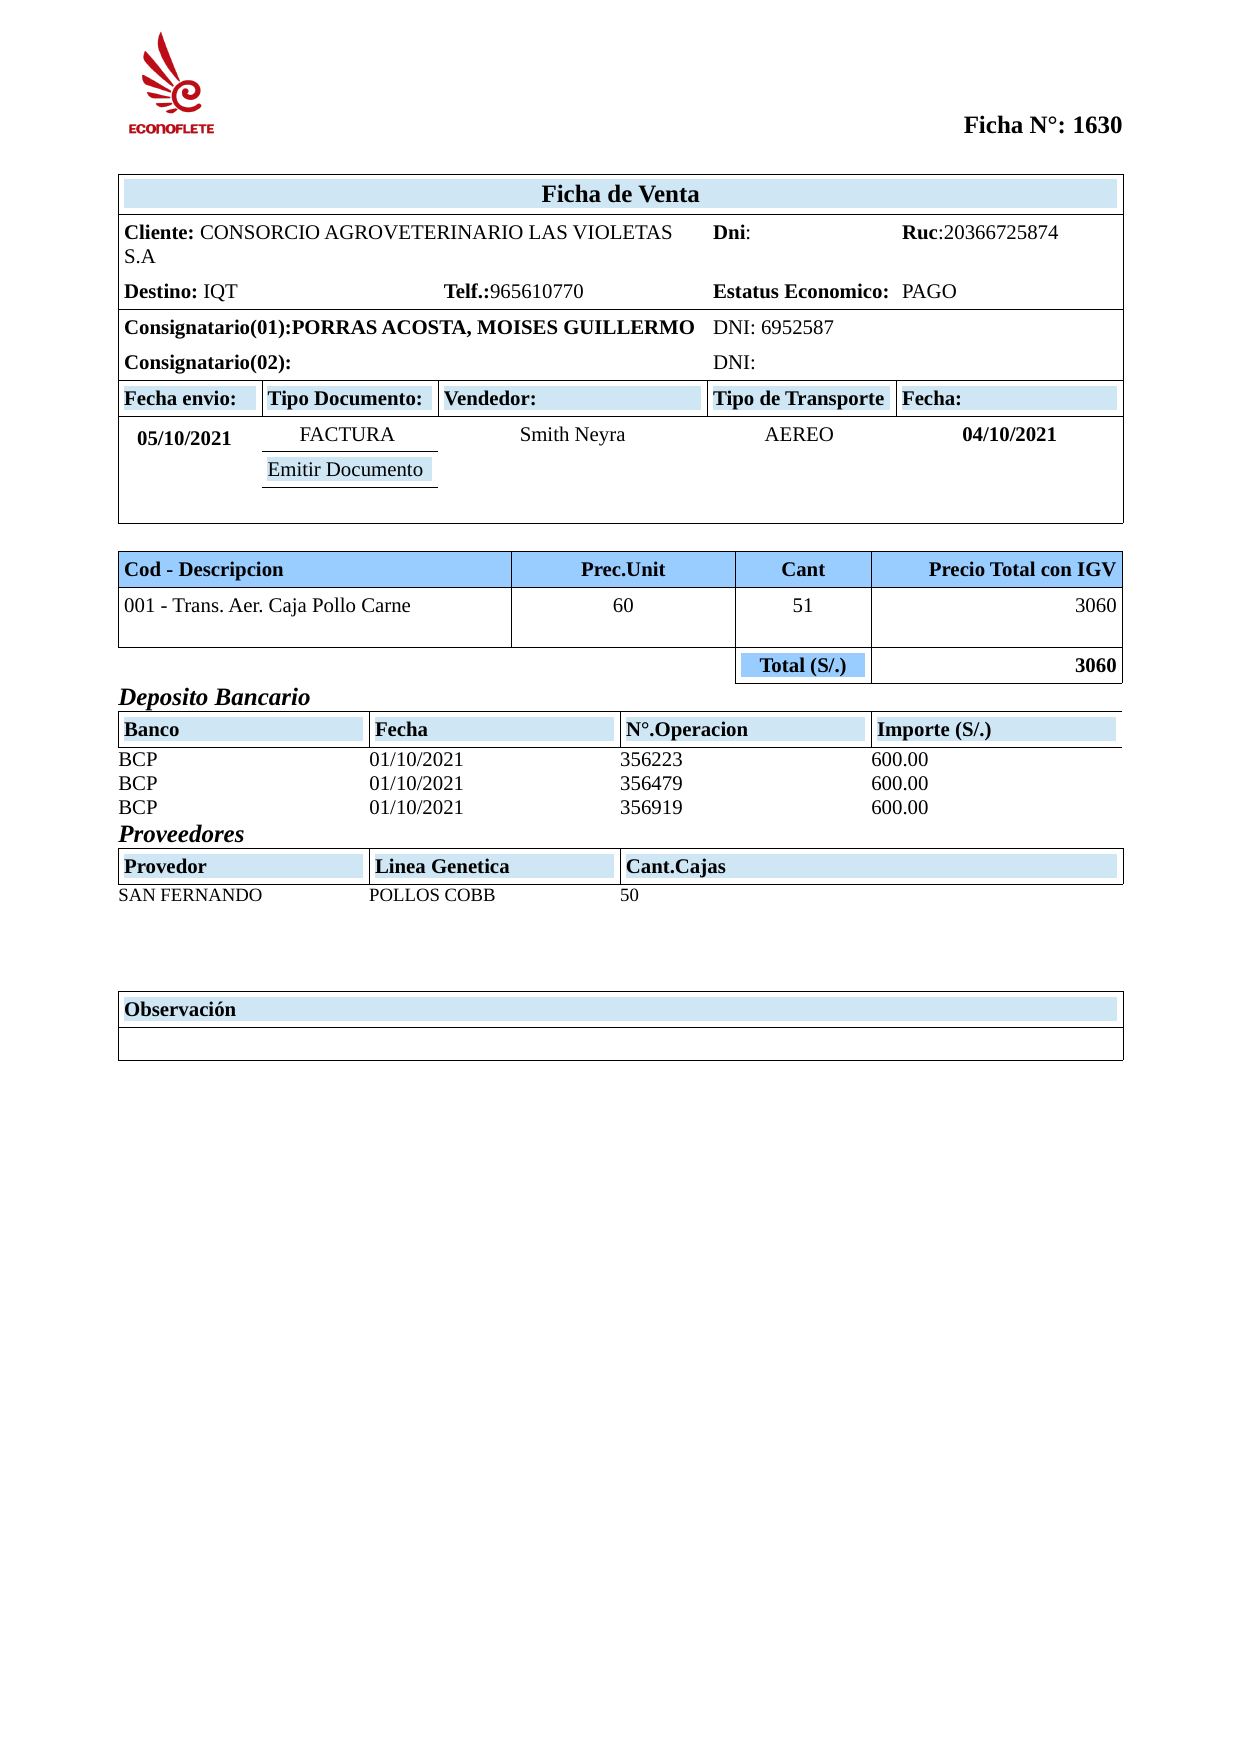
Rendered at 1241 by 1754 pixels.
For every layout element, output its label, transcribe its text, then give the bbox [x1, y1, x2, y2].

table_cell POLLOS COBB [369, 885, 620, 905]
table_cell Consignatario(01):PORRAS ACOSTA, MOISES GUILLERMO [119, 310, 707, 344]
table_cell 600.00 [871, 748, 1122, 771]
table_header Cant [736, 552, 871, 587]
table_cell [118, 648, 511, 682]
table_cell 356919 [620, 795, 871, 819]
table_cell BCP [118, 795, 369, 819]
table_cell [620, 927, 1123, 948]
table_cell [369, 970, 620, 991]
table_header Prec.Unit [512, 552, 735, 587]
table_header N°.Operacion [621, 712, 871, 747]
table_cell 600.00 [871, 795, 1122, 819]
table_cell Vendedor: [439, 381, 707, 416]
table_header Observación [119, 992, 1123, 1027]
table_cell [620, 970, 1123, 991]
table_cell 001 - Trans. Aer. Caja Pollo Carne [119, 588, 511, 647]
table_cell [369, 948, 620, 970]
table_header Banco [119, 712, 369, 747]
table_cell 356479 [620, 771, 871, 795]
table_cell Telf.:965610770 [438, 274, 707, 309]
table_cell 01/10/2021 [369, 795, 620, 819]
table_cell [118, 927, 369, 948]
table_cell Cliente: CONSORCIO AGROVETERINARIO LAS VIOLETAS S.A [119, 215, 707, 273]
table_cell 04/10/2021 [896, 417, 1123, 523]
table_header Cod - Descripcion [119, 552, 511, 587]
table_header Precio Total con IGV [872, 552, 1122, 587]
table_cell Estatus Economico: [707, 274, 896, 309]
table_cell Fecha: [897, 381, 1123, 416]
table_cell 05/10/2021 [119, 417, 262, 523]
table_cell 600.00 [871, 771, 1122, 795]
table_cell DNI: 6952587 [707, 310, 1123, 344]
table_cell 50 [620, 885, 1123, 905]
table_header Ficha de Venta [119, 175, 1123, 214]
table_cell BCP [118, 771, 369, 795]
table_cell Smith Neyra [438, 417, 707, 523]
table_cell 3060 [872, 648, 1122, 682]
table_cell 60 [512, 588, 735, 647]
table_cell [369, 905, 620, 927]
text Deposito Bancario [118, 682, 1122, 711]
table_cell DNI: [707, 345, 1123, 380]
table_header Fecha [370, 712, 620, 747]
table_cell SAN FERNANDO [118, 885, 369, 905]
table_cell Ruc:20366725874 [896, 215, 1123, 273]
table_cell Destino: IQT [119, 274, 438, 309]
table_cell [118, 970, 369, 991]
table_cell [262, 488, 438, 523]
table_cell Tipo de Transporte [708, 381, 896, 416]
table_cell [620, 905, 1123, 927]
table_cell BCP [118, 748, 369, 771]
table_cell Dni: [707, 215, 896, 273]
table_cell [119, 1028, 1123, 1060]
table_cell [369, 927, 620, 948]
table_cell Emitir Documento [262, 452, 438, 487]
table_cell AEREO [707, 417, 896, 523]
table_cell Fecha envio: [119, 381, 262, 416]
table_header Linea Genetica [370, 849, 620, 883]
text Proveedores [118, 819, 1122, 848]
table_header Importe (S/.) [872, 712, 1122, 747]
table_cell [118, 905, 369, 927]
table_cell 01/10/2021 [369, 748, 620, 771]
table_header Provedor [119, 849, 369, 883]
table_cell PAGO [896, 274, 1123, 309]
table_cell [118, 948, 369, 970]
table_cell 3060 [872, 588, 1122, 647]
table_cell FACTURA [262, 417, 438, 451]
table_header Cant.Cajas [621, 849, 1123, 883]
table_cell 356223 [620, 748, 871, 771]
picture [118, 31, 225, 134]
table_cell [511, 648, 735, 682]
table_cell [620, 948, 1123, 970]
table_cell 51 [736, 588, 871, 647]
table_cell 01/10/2021 [369, 771, 620, 795]
table_cell Total (S/.) [736, 648, 871, 682]
table_cell Consignatario(02): [119, 345, 707, 380]
table_cell Tipo Documento: [263, 381, 438, 416]
